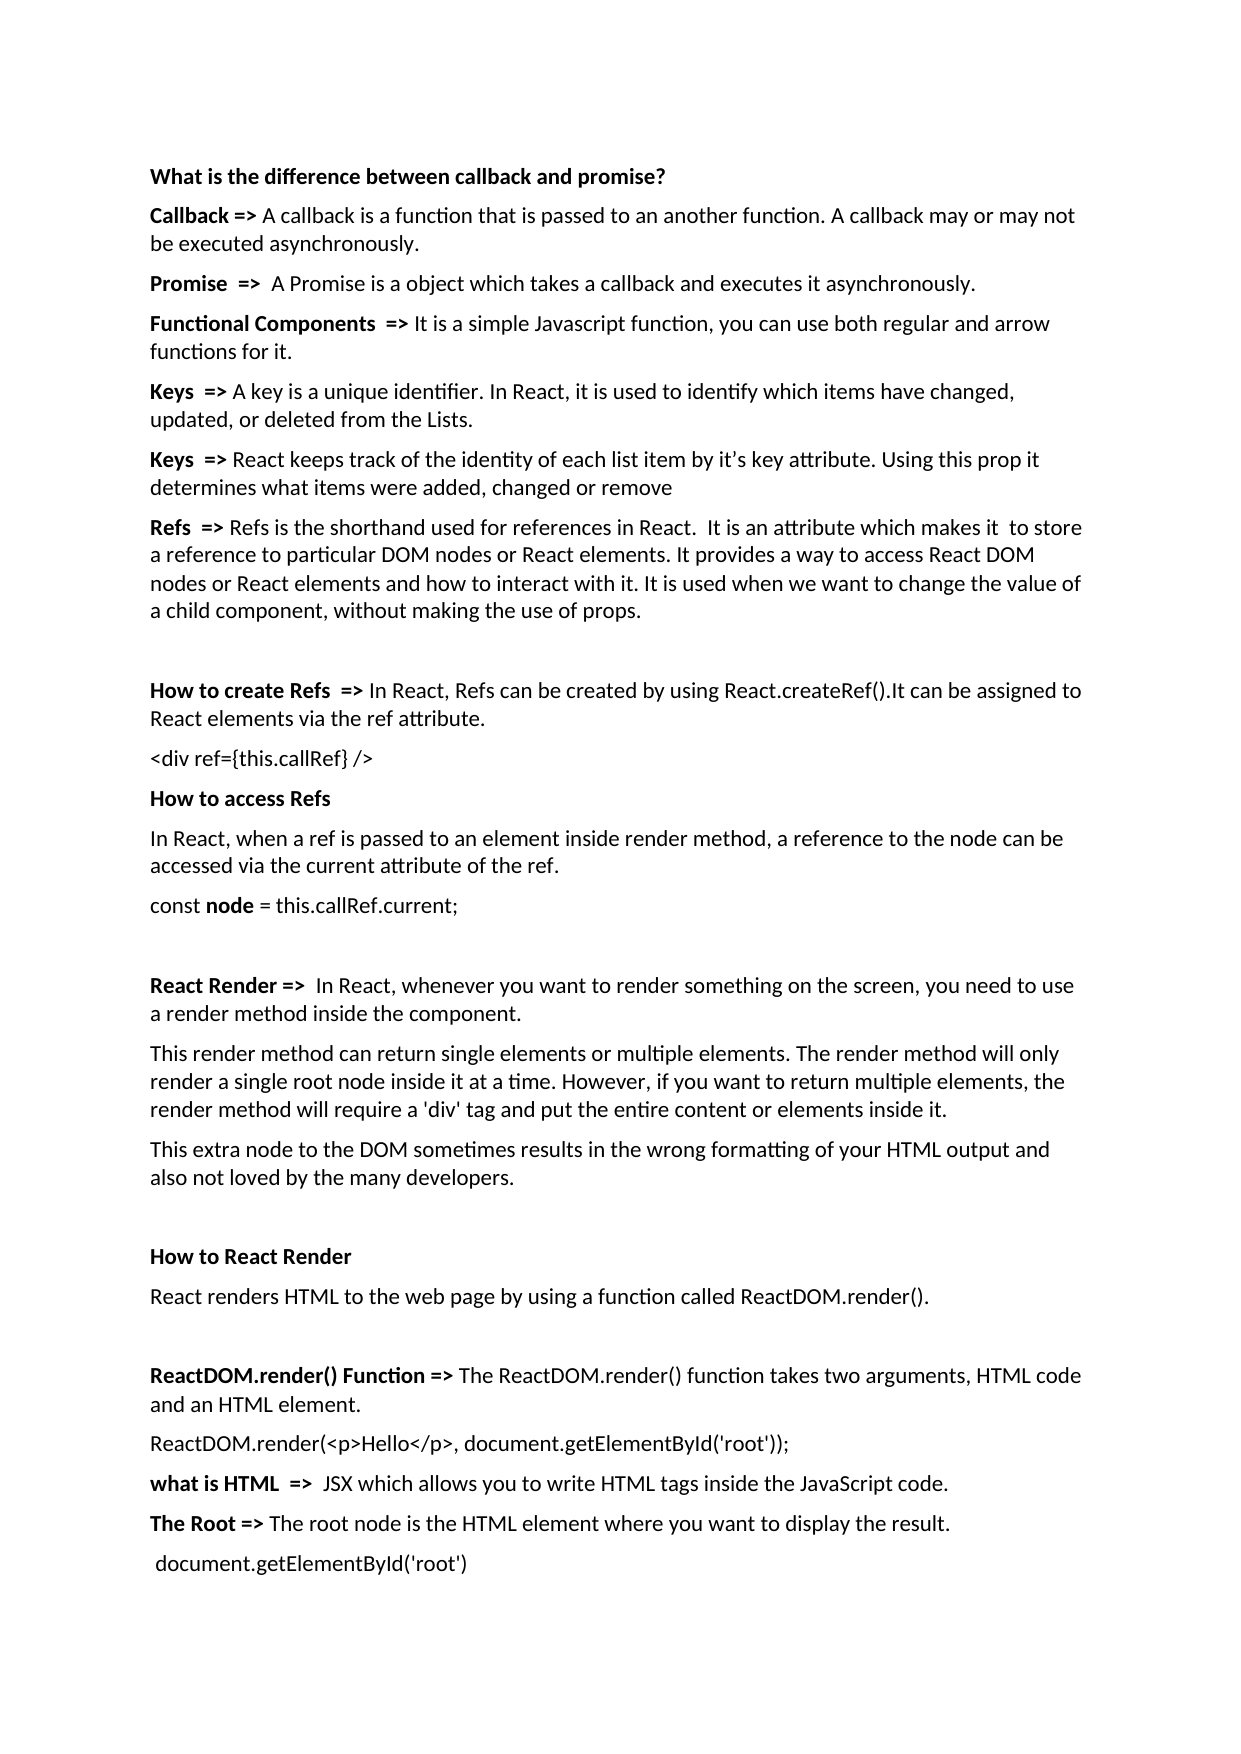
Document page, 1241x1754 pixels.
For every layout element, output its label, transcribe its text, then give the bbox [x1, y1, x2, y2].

text Promise => A Promise is a object which takes a callback and executes it asynchronously. [150, 269, 1090, 297]
text <div ref={this.callRef} /> [150, 744, 1090, 772]
text Keys => A key is a unique identifier. In React, it is used to identify which items have changed, updated, or deleted from the Lists. [150, 377, 1090, 433]
text This render method can return single elements or multiple elements. The render method will only render a single root node inside it at a time. However, if you want to return multiple elements, the render method will require a 'div' tag and put the entire content or elements inside it. [150, 1039, 1090, 1123]
text document.getElementById('root') [150, 1549, 1090, 1577]
text Refs => Refs is the shorthand used for references in React. It is an attribute which makes it to store a reference to particular DOM nodes or React elements. It provides a way to access React DOM nodes or React elements and how to interact with it. It is used when we want to change the value of a child component, without making the use of props. [150, 513, 1090, 625]
text ReactDOM.render(<p>Hello</p>, document.getElementById('root')); [150, 1429, 1090, 1457]
text In React, when a ref is passed to an element inside render method, a reference to the node can be accessed via the current attribute of the ref. [150, 824, 1090, 880]
text How to create Refs => In React, Refs can be created by using React.createRef().It can be assigned to React elements via the ref attribute. [150, 676, 1090, 732]
text Functional Components => It is a simple Javascript function, you can use both regular and arrow functions for it. [150, 309, 1090, 365]
text Keys => React keeps track of the identity of each list item by it’s key attribute. Using this prop it determines what items were added, changed or remove [150, 445, 1090, 501]
text How to React Render [150, 1242, 1090, 1270]
text React renders HTML to the web page by using a function called ReactDOM.render(). [150, 1282, 1090, 1310]
text React Render => In React, whenever you want to render something on the screen, you need to use a render method inside the component. [150, 971, 1090, 1027]
text ReactDOM.render() Function => The ReactDOM.render() function takes two arguments, HTML code and an HTML element. [150, 1362, 1090, 1418]
text Callback => A callback is a function that is passed to an another function. A callback may or may not be executed asynchronously. [150, 202, 1090, 258]
text This extra node to the DOM sometimes results in the wrong formatting of your HTML output and also not loved by the many developers. [150, 1135, 1090, 1191]
text what is HTML => JSX which allows you to write HTML tags inside the JavaScript code. [150, 1469, 1090, 1497]
text How to access Refs [150, 784, 1090, 812]
text What is the difference between callback and promise? [150, 162, 1090, 190]
text The Root => The root node is the HTML element where you want to display the result. [150, 1509, 1090, 1537]
text const node = this.callRef.current; [150, 891, 1090, 919]
